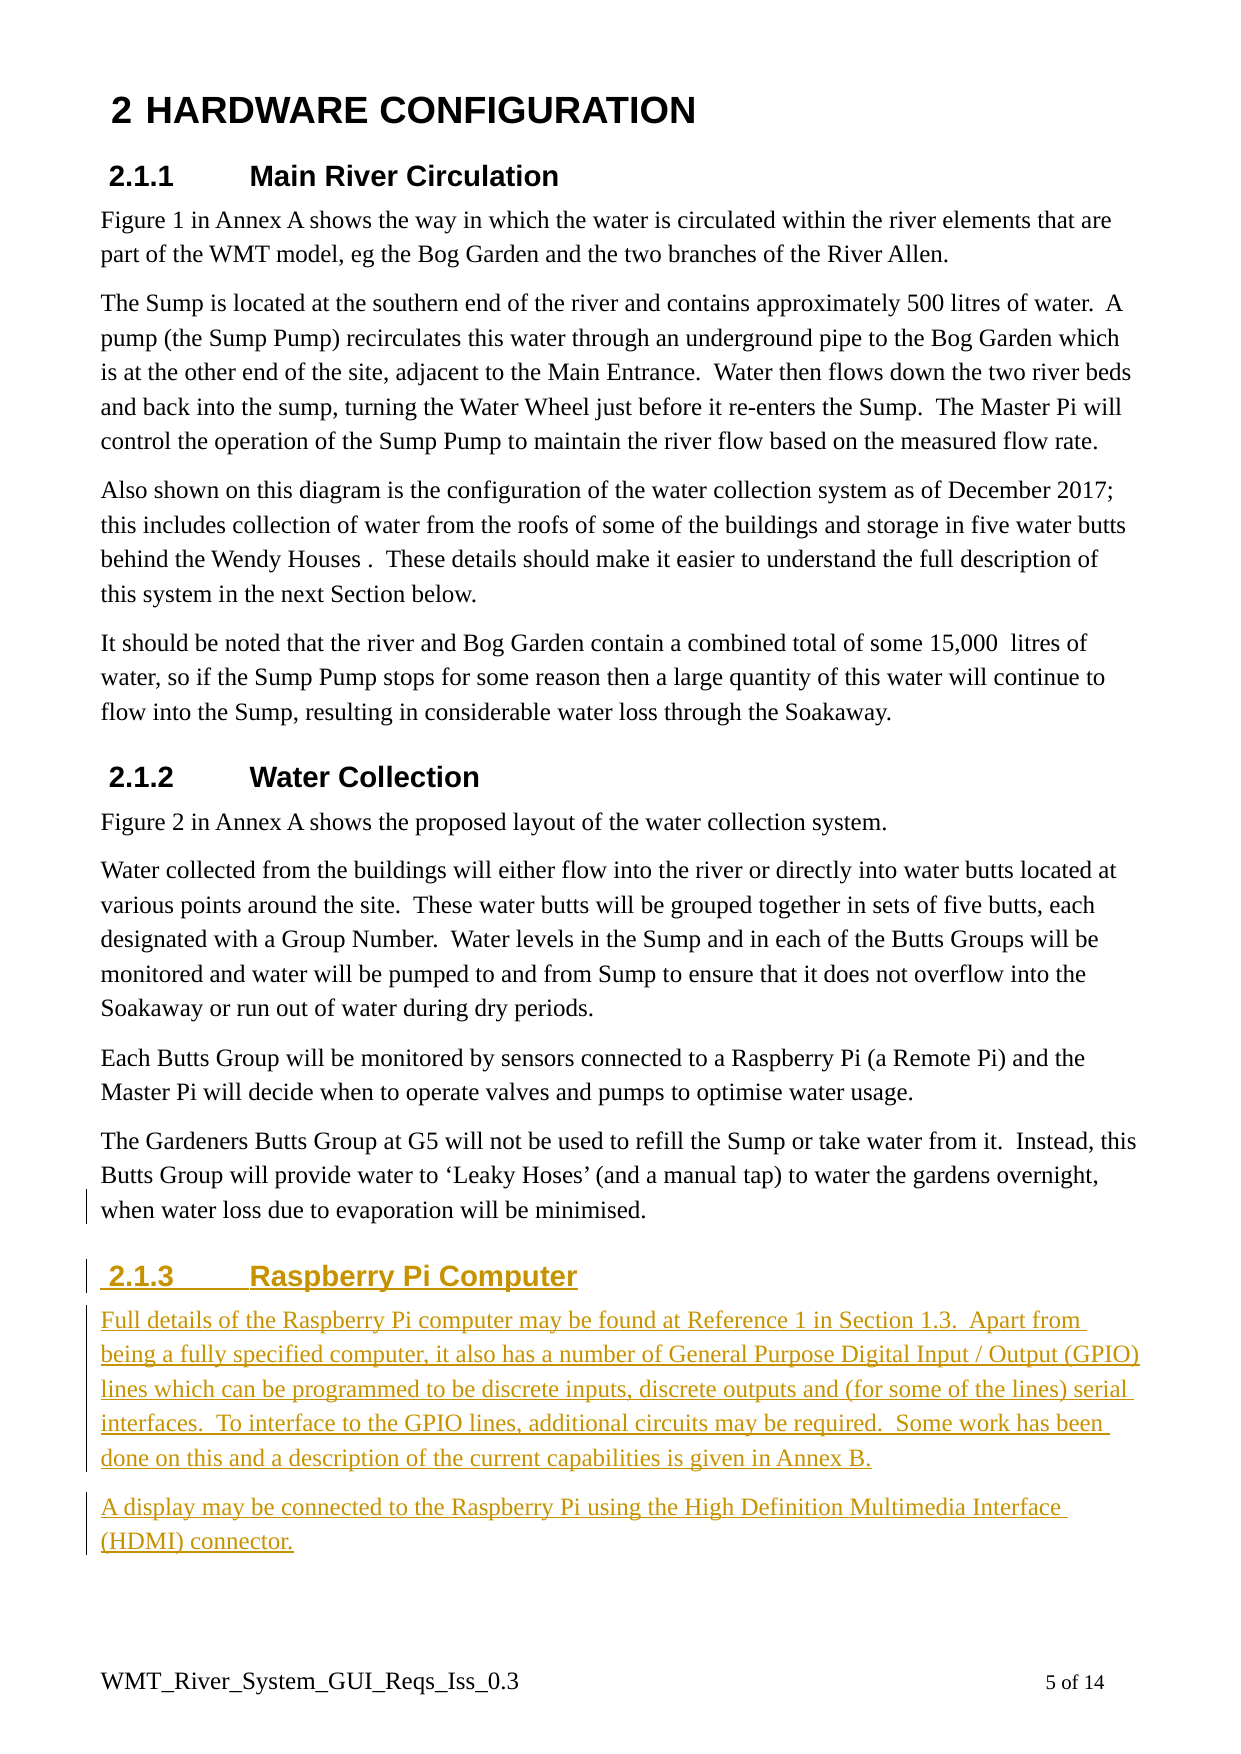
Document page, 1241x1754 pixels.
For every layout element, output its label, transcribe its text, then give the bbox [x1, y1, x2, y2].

subtitle Raspberry Pi Computer [100, 1259, 1140, 1292]
text It should be noted that the river and Bog Garden contain a combined total of some 15,000 litres of water, so if the Sump Pump stops for some reason then a large quantity of this water will continue to flow into the Sump, resulting in considerable water loss through the Soakaway. [100, 628, 1140, 725]
subtitle Main River Circulation [100, 158, 1140, 192]
text Also shown on this diagram is the configuration of the water collection system as of December 2017; this includes collection of water from the roofs of some of the buildings and storage in five water butts behind the Wendy Houses . These details should make it easier to understand the full description of this system in the next Section below. [100, 475, 1140, 607]
text Full details of the Raspberry Pi computer may be found at Reference 1 in Section 1.3. Apart from being a fully specified computer, it also has a number of General Purpose Digital Input / Output (GPIO) [100, 1305, 1140, 1364]
text lines which can be programmed to be discrete inputs, discrete outputs and (for some of the lines) serial interfaces. To interface to the GPIO lines, additional circuits may be required. Some work has been done on this and a description of the current capabilities is given in Annex B. [100, 1365, 1140, 1472]
text The Gardeners Butts Group at G5 will not be used to refill the Sump or take water from it. Instead, this Butts Group will provide water to ‘Leaky Hoses’ (and a manual tap) to water the gardens overnight, when water loss due to evaporation will be minimised. [100, 1126, 1140, 1224]
text Water collected from the buildings will either flow into the river or directly into water butts located at various points around the site. These water butts will be grouped together in sets of five butts, each designated with a Group Number. Water levels in the Sump and in each of the Butts Groups will be monitored and water will be pumped to and from Sump to ensure that it does not overflow into the Soakaway or run out of water during dry periods. [100, 856, 1140, 1022]
text Figure 2 in Annex A shows the proposed layout of the water collection system. [100, 807, 1140, 835]
subtitle HARDWARE CONFIGURATION [100, 88, 1140, 131]
text A display may be connected to the Raspberry Pi using the High Definition Multimedia Interface (HDMI) connector. [100, 1492, 1140, 1555]
text Each Butts Group will be monitored by sensors connected to a Raspberry Pi (a Remote Pi) and the Master Pi will decide when to operate valves and pumps to optimise water usage. [100, 1043, 1140, 1106]
text Figure 1 in Annex A shows the way in which the water is circulated within the river elements that are part of the WMT model, eg the Bog Garden and the two branches of the River Allen. [100, 205, 1140, 268]
text The Sump is located at the southern end of the river and contains approximately 500 litres of water. A pump (the Sump Pump) recirculates this water through an underground pipe to the Bog Garden which is at the other end of the site, adjacent to the Main Entrance. Water then flows down the two river beds and back into the sump, turning the Water Wheel just before it re-enters the Sump. The Master Pi will control the operation of the Sump Pump to maintain the river flow based on the measured flow rate. [100, 288, 1140, 455]
subtitle Water Collection [100, 760, 1140, 794]
